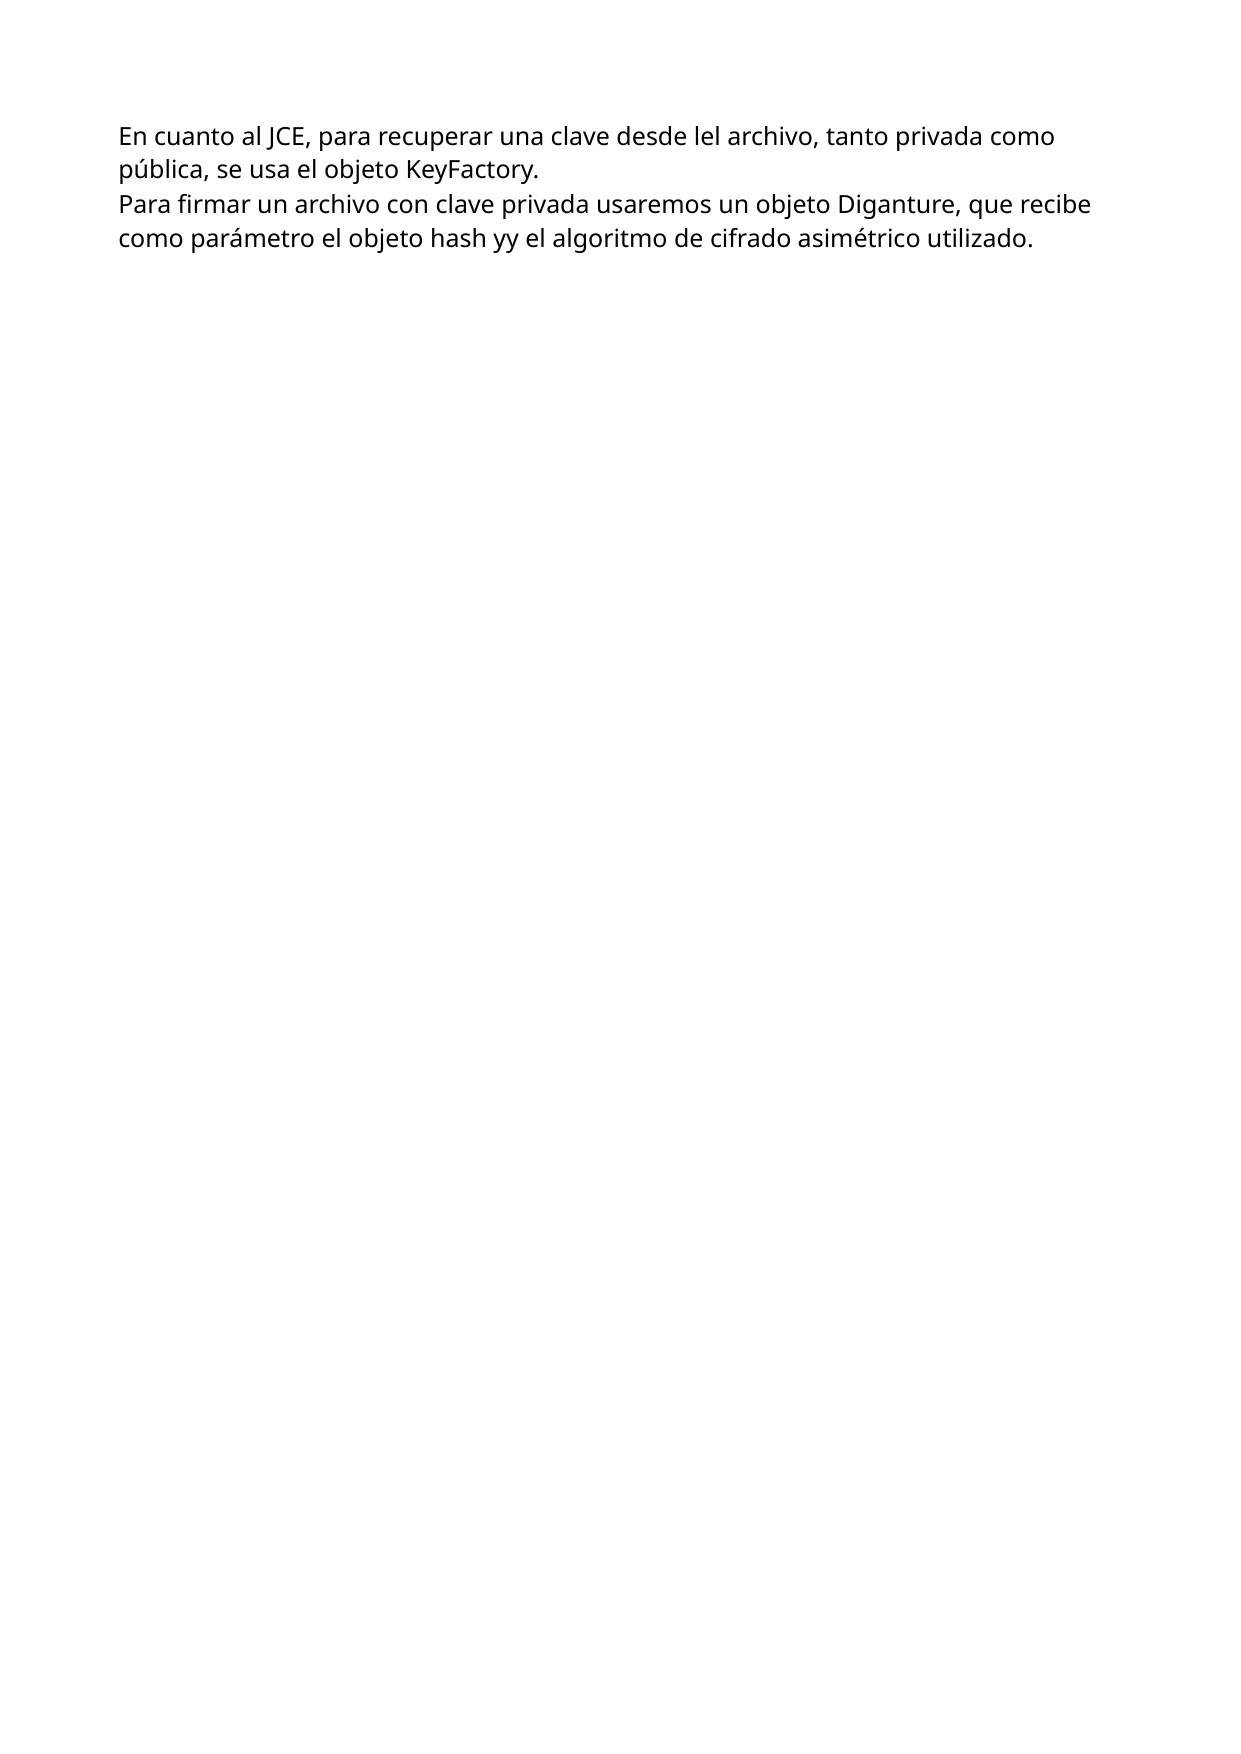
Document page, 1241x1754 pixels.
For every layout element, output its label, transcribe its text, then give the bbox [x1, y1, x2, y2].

text Para firmar un archivo con clave privada usaremos un objeto Diganture, que recibe como parámetro el objeto hash yy el algoritmo de cifrado asimétrico utilizado. [118, 186, 1122, 254]
text En cuanto al JCE, para recuperar una clave desde lel archivo, tanto privada como pública, se usa el objeto KeyFactory. [118, 118, 1122, 186]
